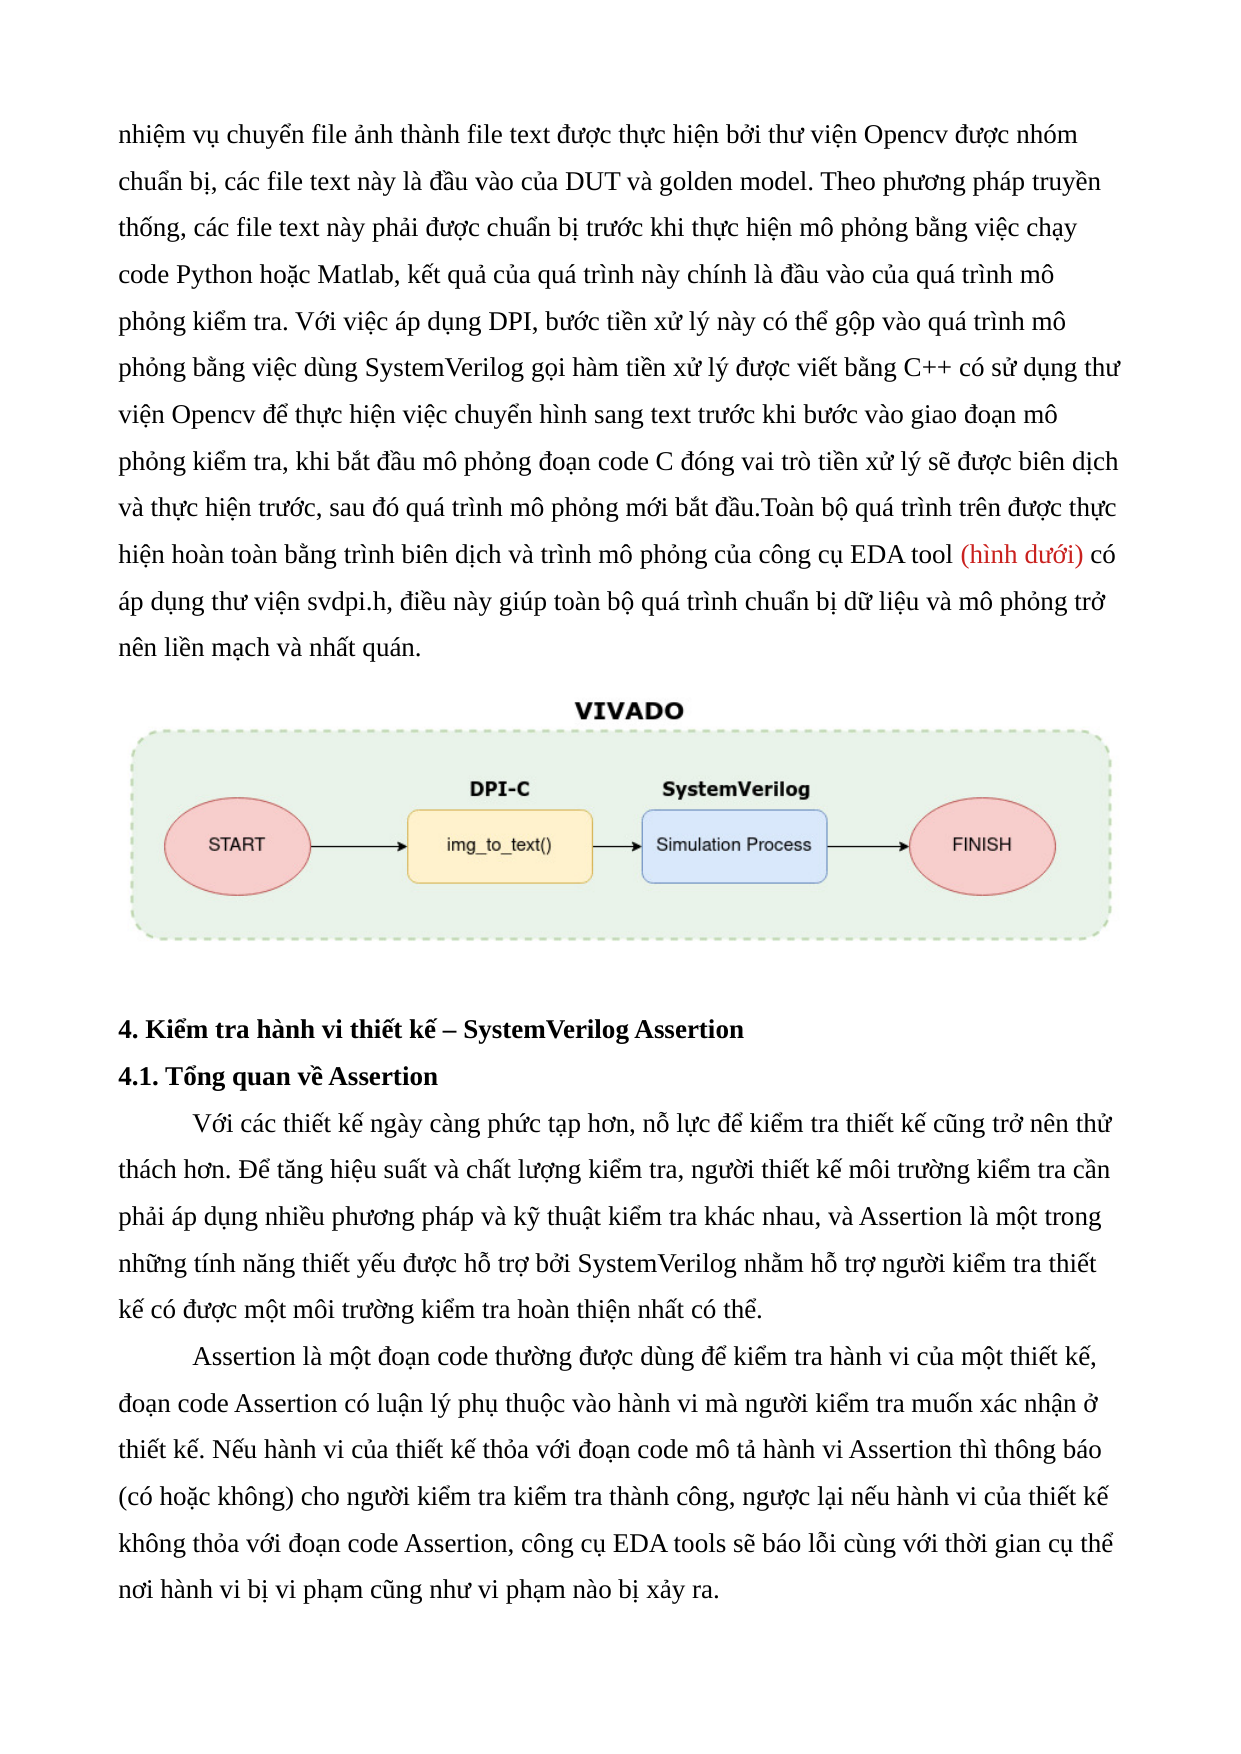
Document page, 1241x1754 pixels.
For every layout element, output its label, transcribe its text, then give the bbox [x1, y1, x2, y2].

text 4. Kiểm tra hành vi thiết kế – SystemVerilog Assertion [118, 1013, 1122, 1044]
text Assertion là một đoạn code thường được dùng để kiểm tra hành vi của một thiết kế, đoạn code Assertion có luận lý phụ thuộc vào hành vi mà người kiểm tra muốn xác nhận ở thiết kế. Nếu hành vi của thiết kế thỏa với đoạn code mô tả hành vi Assertion thì thông báo (có hoặc không) cho người kiểm tra kiểm tra thành công, ngược lại nếu hành vi của thiết kế không thỏa với đoạn code Assertion, công cụ EDA tools sẽ báo lỗi cùng với thời gian cụ thể nơi hành vi bị vi phạm cũng như vi phạm nào bị xảy ra. [118, 1340, 1122, 1604]
text nhiệm vụ chuyển file ảnh thành file text được thực hiện bởi thư viện Opencv được nhóm chuẩn bị, các file text này là đầu vào của DUT và golden model. Theo phương pháp truyền thống, các file text này phải được chuẩn bị trước khi thực hiện mô phỏng bằng việc chạy code Python hoặc Matlab, kết quả của quá trình này chính là đầu vào của quá trình mô phỏng kiểm tra. Với việc áp dụng DPI, bước tiền xử lý này có thể gộp vào quá trình mô phỏng bằng việc dùng SystemVerilog gọi hàm tiền xử lý được viết bằng C++ có sử dụng thư viện Opencv để thực hiện việc chuyển hình sang text trước khi bước vào giao đoạn mô phỏng kiểm tra, khi bắt đầu mô phỏng đoạn code C đóng vai trò tiền xử lý sẽ được biên dịch và thực hiện trước, sau đó quá trình mô phỏng mới bắt đầu.Toàn bộ quá trình trên được thực hiện hoàn toàn bằng trình biên dịch và trình mô phỏng của công cụ EDA tool (hình dưới) có áp dụng thư viện svdpi.h, điều này giúp toàn bộ quá trình chuẩn bị dữ liệu và mô phỏng trở nên liền mạch và nhất quán. [118, 118, 1122, 663]
picture [118, 678, 1123, 952]
text Với các thiết kế ngày càng phức tạp hơn, nỗ lực để kiểm tra thiết kế cũng trở nên thử thách hơn. Để tăng hiệu suất và chất lượng kiểm tra, người thiết kế môi trường kiểm tra cần phải áp dụng nhiều phương pháp và kỹ thuật kiểm tra khác nhau, và Assertion là một trong những tính năng thiết yếu được hỗ trợ bởi SystemVerilog nhằm hỗ trợ người kiểm tra thiết kế có được một môi trường kiểm tra hoàn thiện nhất có thể. [118, 1107, 1122, 1324]
text 4.1. Tổng quan về Assertion [118, 1060, 1122, 1091]
